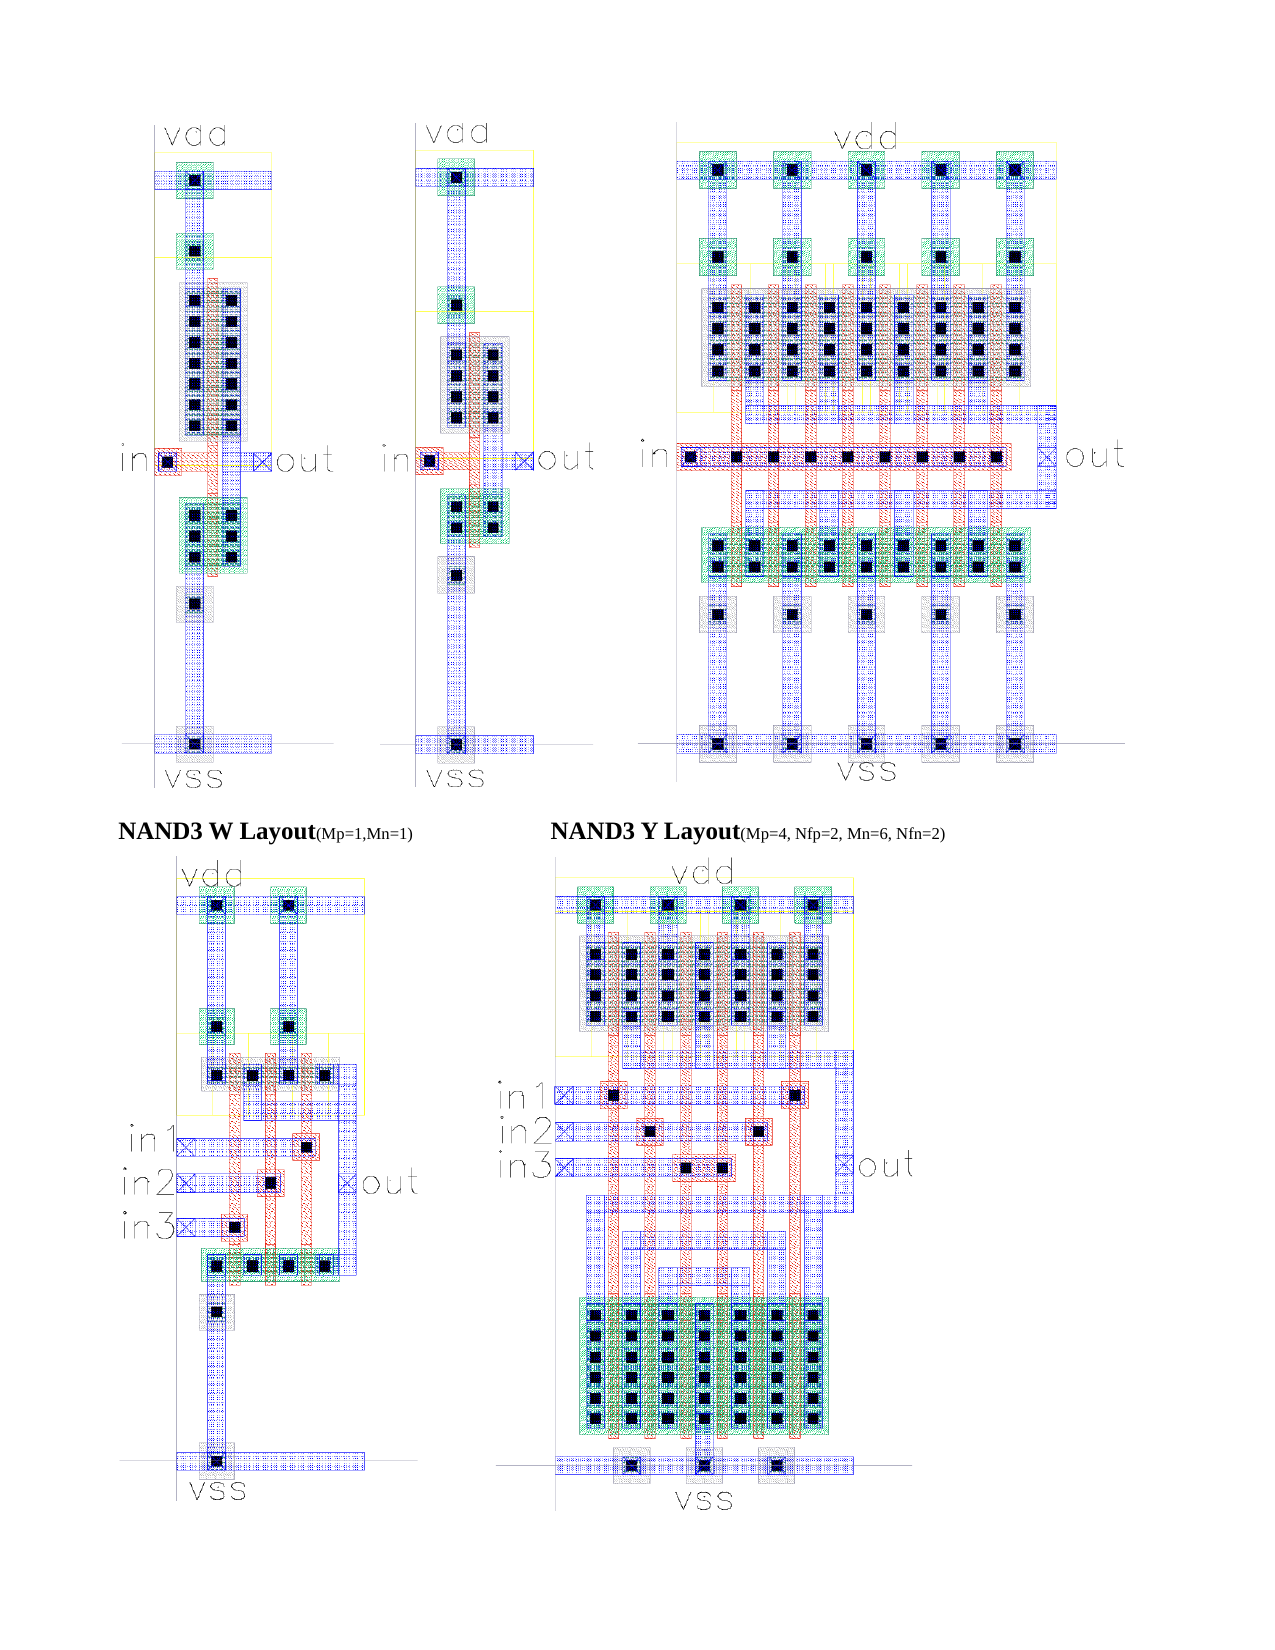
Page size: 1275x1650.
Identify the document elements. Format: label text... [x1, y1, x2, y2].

picture [117, 856, 418, 1501]
picture [637, 122, 1125, 782]
picture [121, 125, 334, 788]
text NAND3 W Layout(Mp=1,Mn=1) NAND3 Y Layout(Mp=4, Nfp=2, Mn=6, Nfn=2) [118, 816, 1157, 845]
picture [380, 123, 594, 787]
picture [495, 857, 913, 1511]
